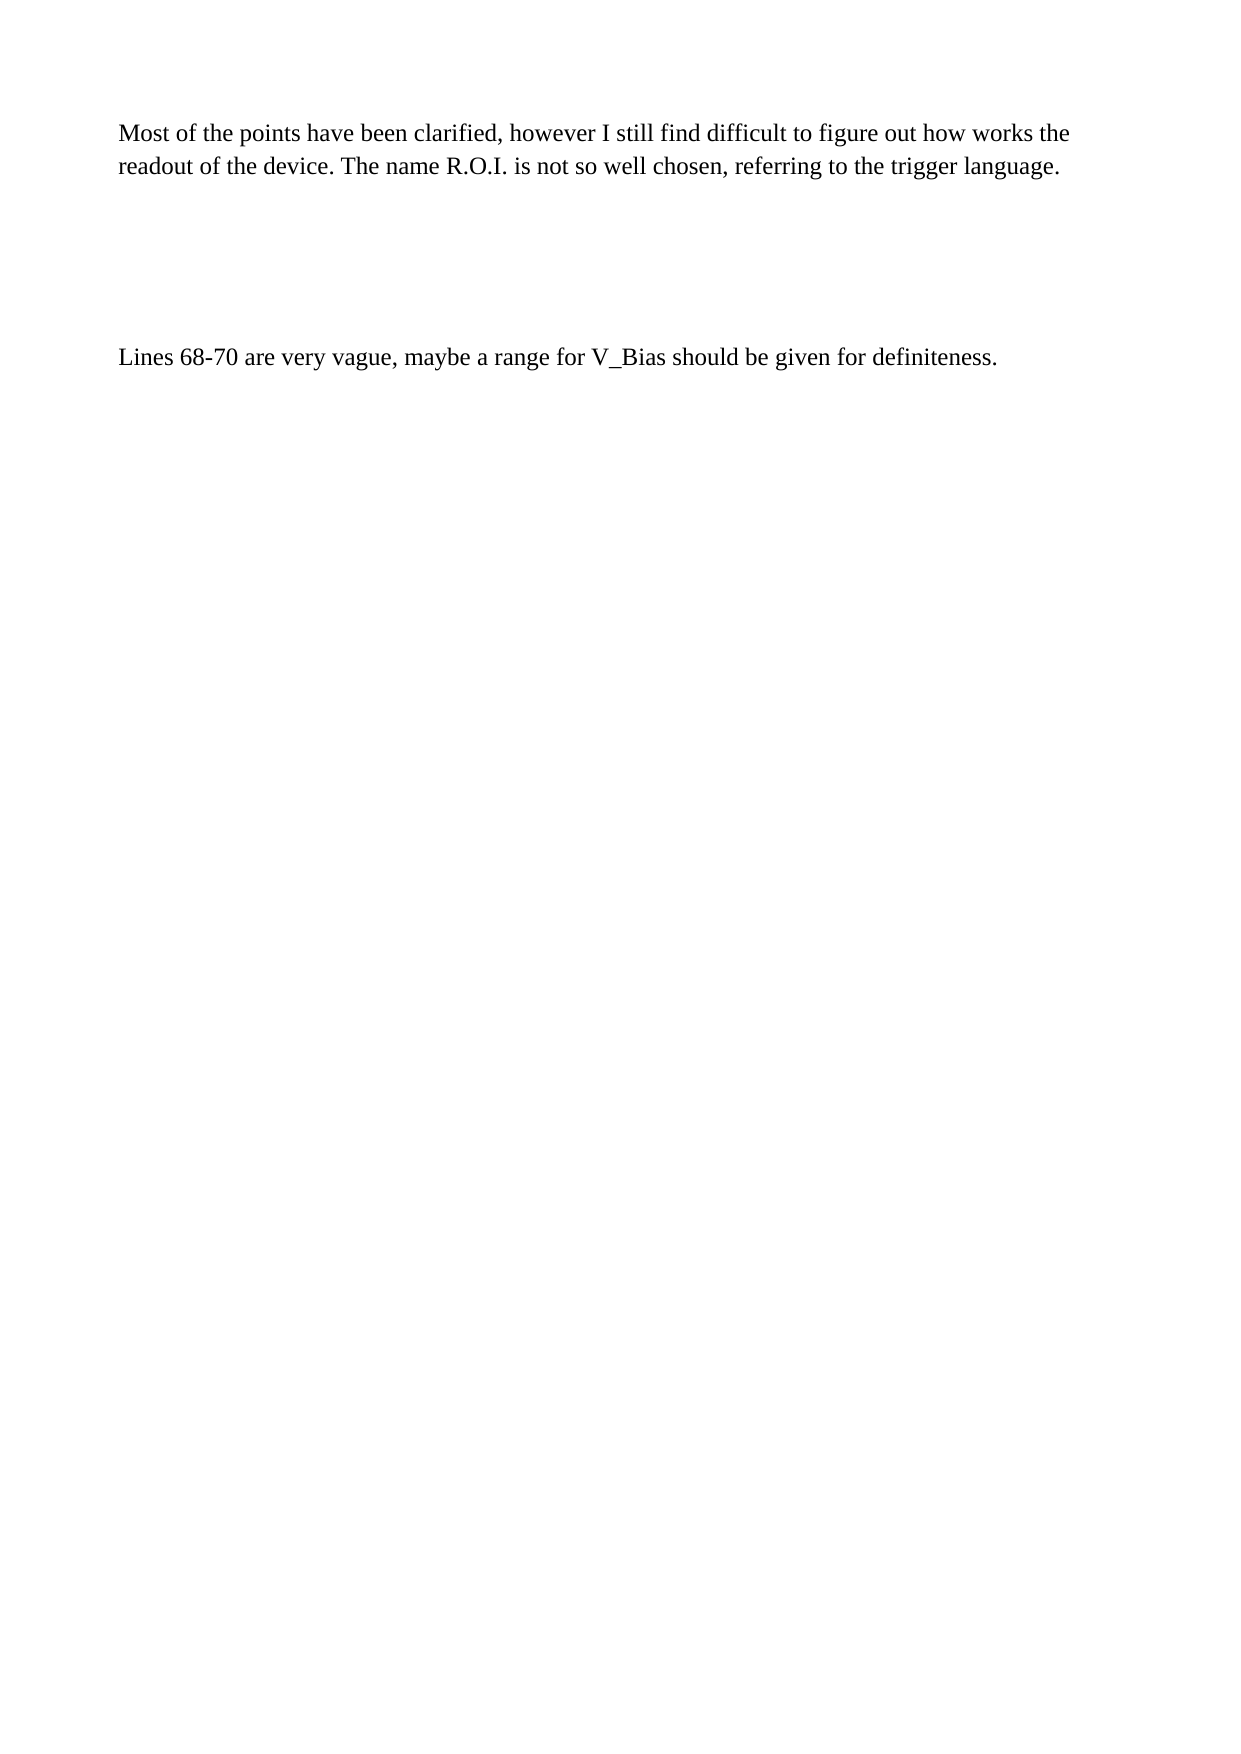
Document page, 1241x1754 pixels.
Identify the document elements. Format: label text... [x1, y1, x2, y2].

text Lines 68-70 are very vague, maybe a range for V_Bias should be given for definiteness. [118, 342, 1122, 370]
text Most of the points have been clarified, however I still find difficult to figure out how works the readout of the device. The name R.O.I. is not so well chosen, referring to the trigger language. [118, 118, 1122, 180]
